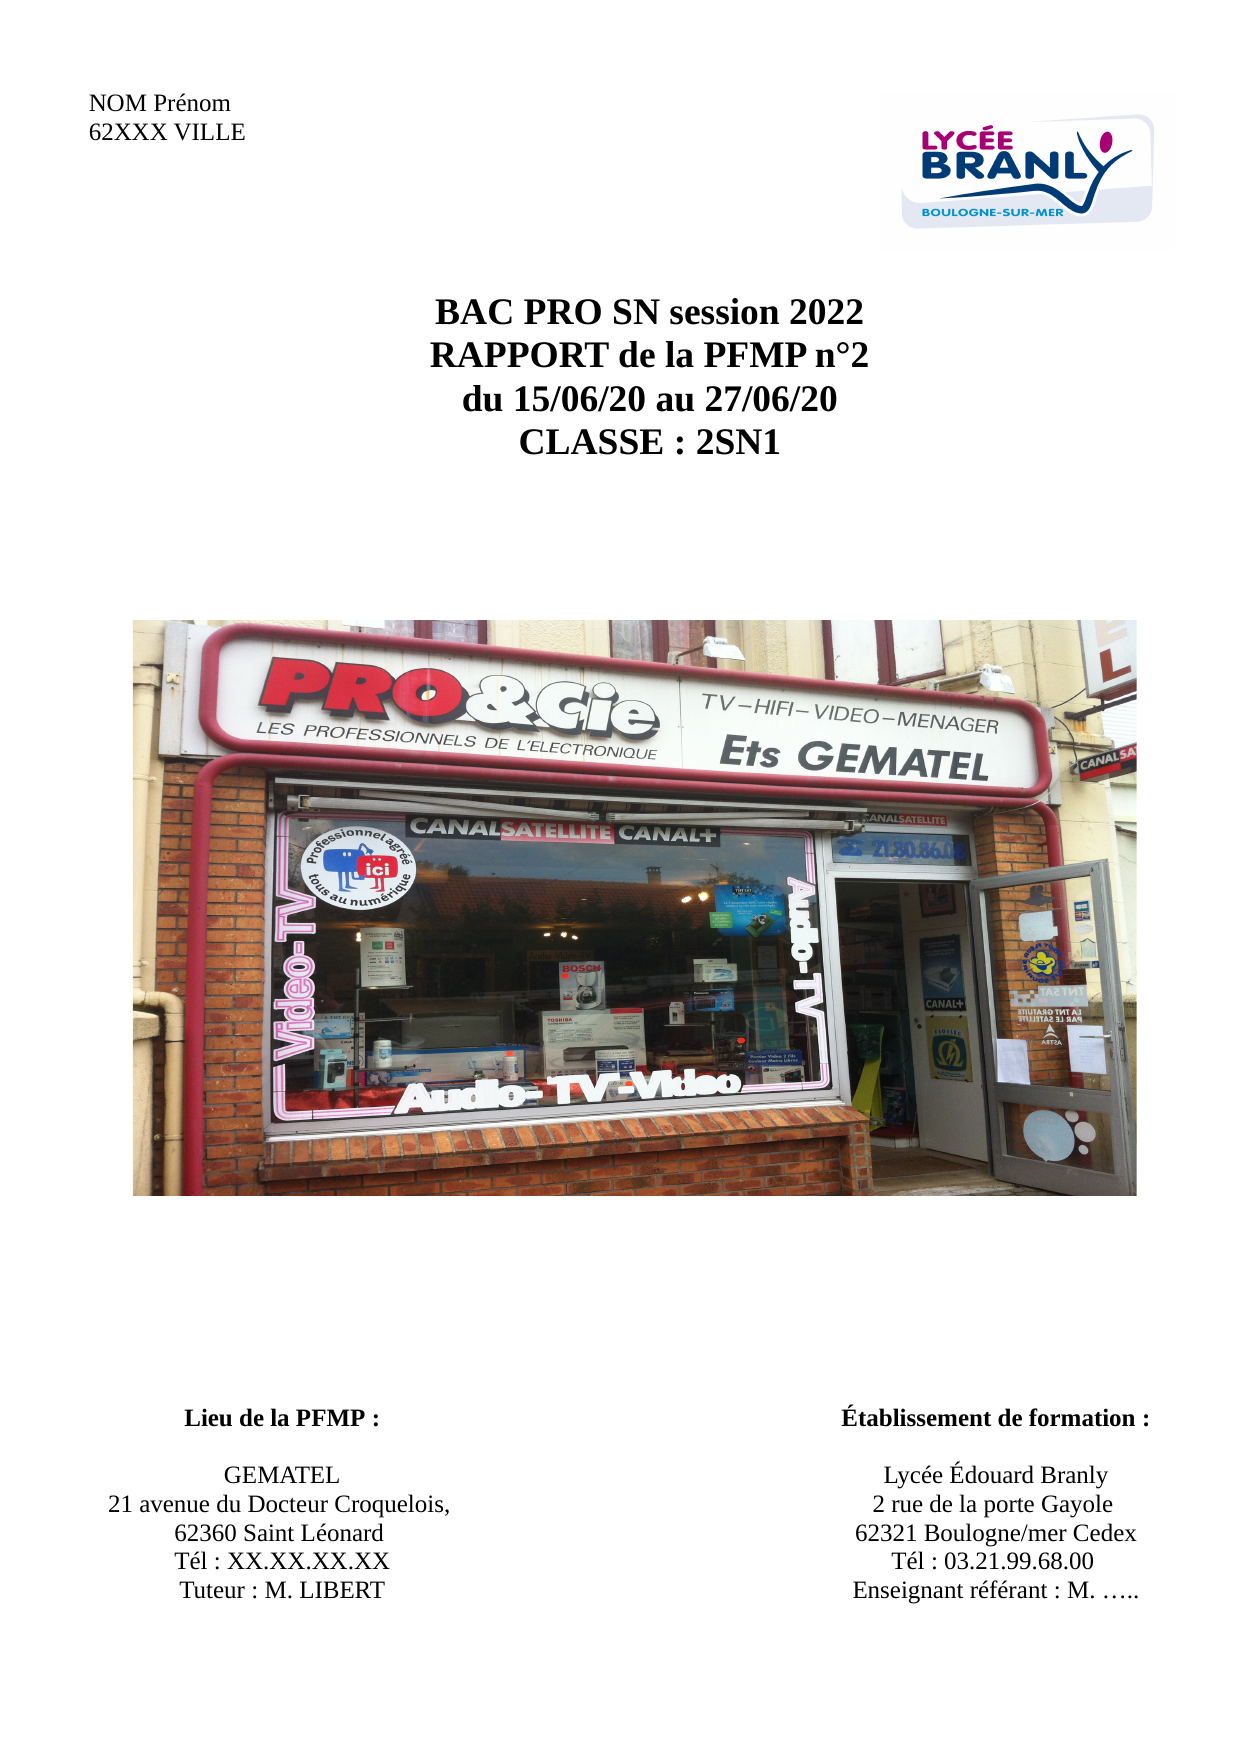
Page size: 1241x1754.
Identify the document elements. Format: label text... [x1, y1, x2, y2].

table_header Lieu de la PFMP : GEMATEL 21 avenue du Docteur Croquelois, 62360 Saint Léonard Tél : XX.XX.XX.XX Tuteur : M. LIBERT [89, 1397, 476, 1609]
text BAC PRO SN session 2022 [88, 290, 1181, 333]
text du 15/06/20 au 27/06/20 [88, 376, 1181, 419]
picture [879, 93, 1175, 250]
picture [132, 620, 1137, 1196]
text RAPPORT de la PFMP n°2 [88, 333, 1181, 376]
text NOM Prénom [88, 88, 1181, 117]
text CLASSE : 2SN1 [88, 419, 1181, 462]
text 62XXX VILLE [88, 117, 879, 146]
table_header [476, 1397, 810, 1609]
table_header Établissement de formation : Lycée Édouard Branly 2 rue de la porte Gayole 62321 Boulogne/mer Cedex Tél : 03.21.99.68.00 Enseignant référant : M. ….. [810, 1397, 1181, 1609]
